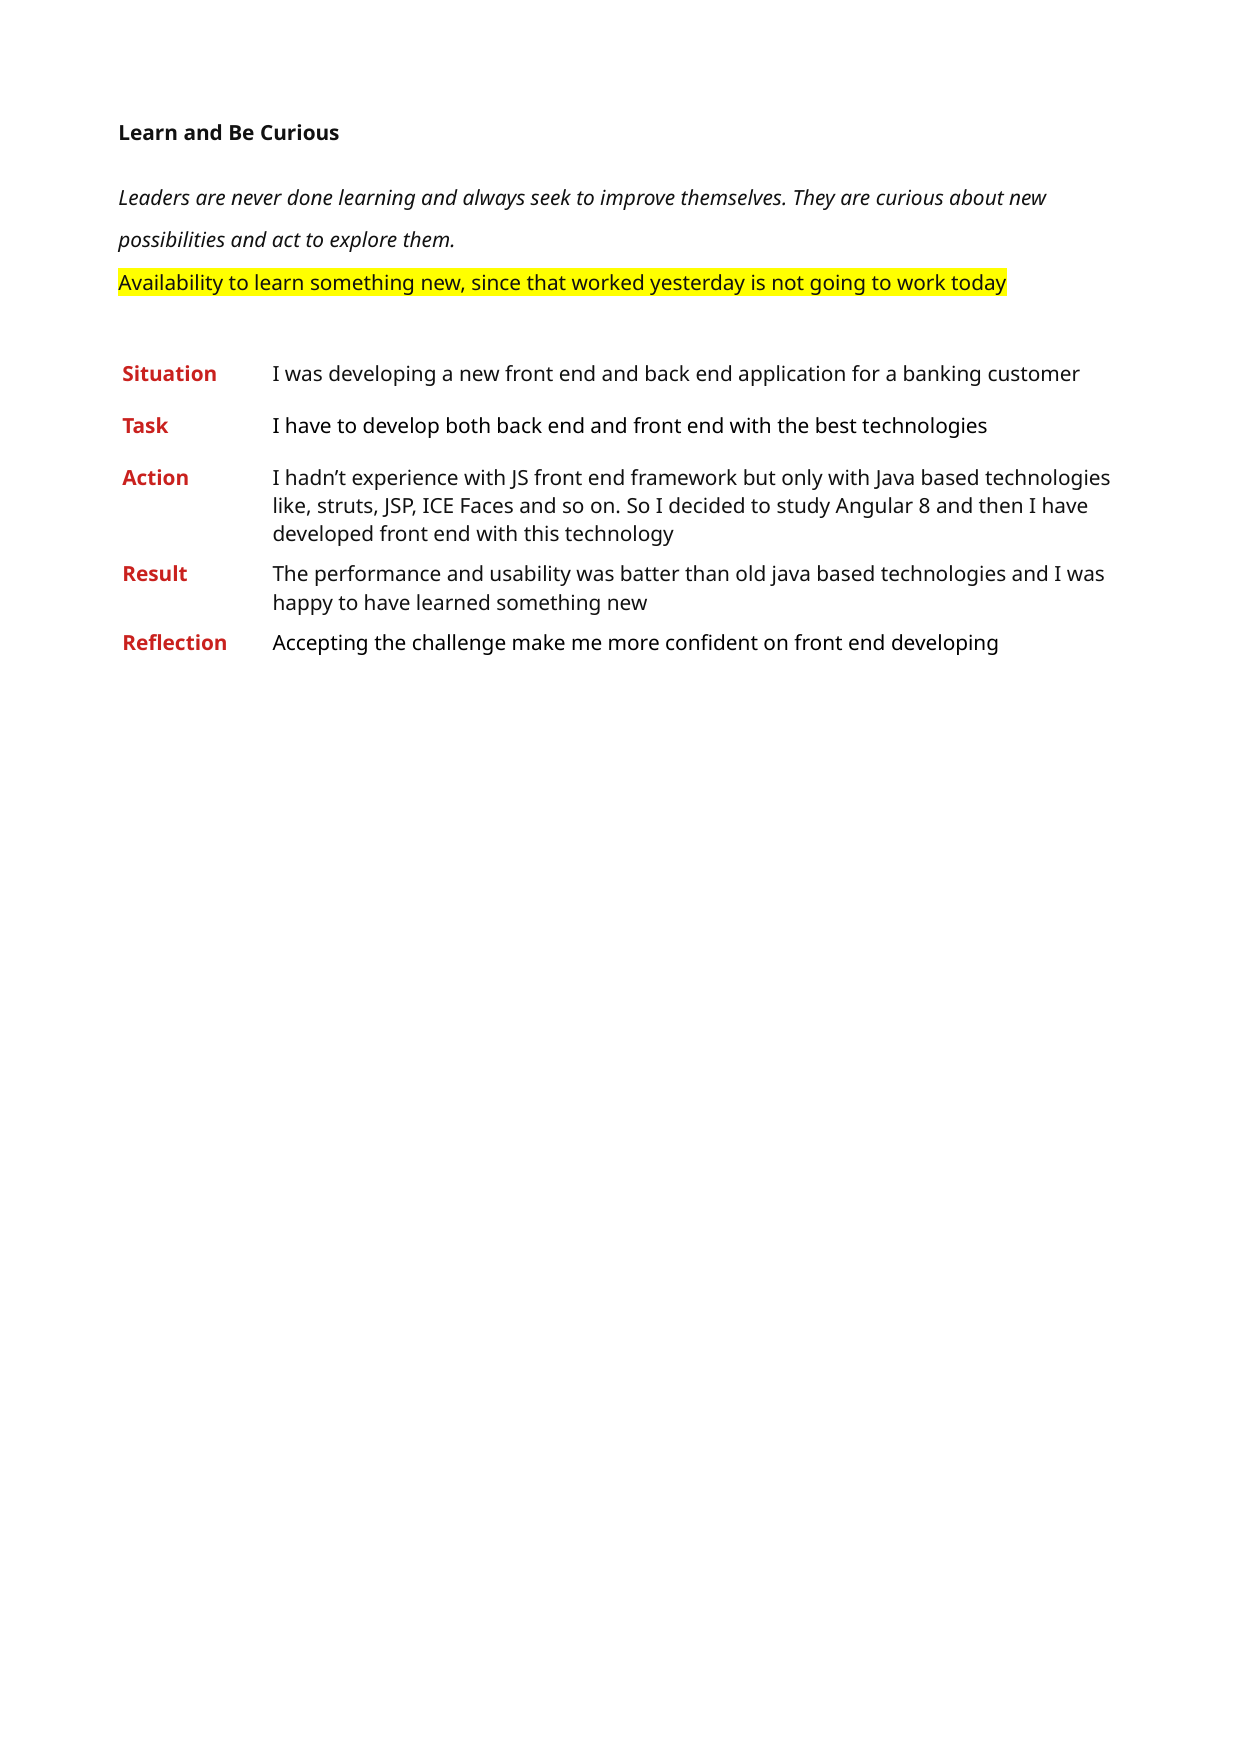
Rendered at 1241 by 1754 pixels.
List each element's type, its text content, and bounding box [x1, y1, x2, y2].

table_cell Action [116, 457, 266, 554]
table_cell Reflection [116, 622, 266, 674]
table_cell Result [116, 554, 266, 622]
table_cell The performance and usability was batter than old java based technologies and I was happy to have learned something new [266, 554, 1122, 622]
table_cell Accepting the challenge make me more confident on front end developing [266, 622, 1122, 674]
text Availability to learn something new, since that worked yesterday is not going to work today [118, 268, 1122, 296]
table_cell Task [116, 405, 266, 457]
table_header I was developing a new front end and back end application for a banking customer [266, 353, 1122, 405]
subtitle Learn and Be Curious [118, 118, 1122, 147]
table_cell I hadn’t experience with JS front end framework but only with Java based technologies like, struts, JSP, ICE Faces and so on. So I decided to study Angular 8 and then I have developed front end with this technology [266, 457, 1122, 554]
table_header Situation [116, 353, 266, 405]
table_cell I have to develop both back end and front end with the best technologies [266, 405, 1122, 457]
text Leaders are never done learning and always seek to improve themselves. They are curious about new possibilities and act to explore them. [118, 183, 1122, 254]
